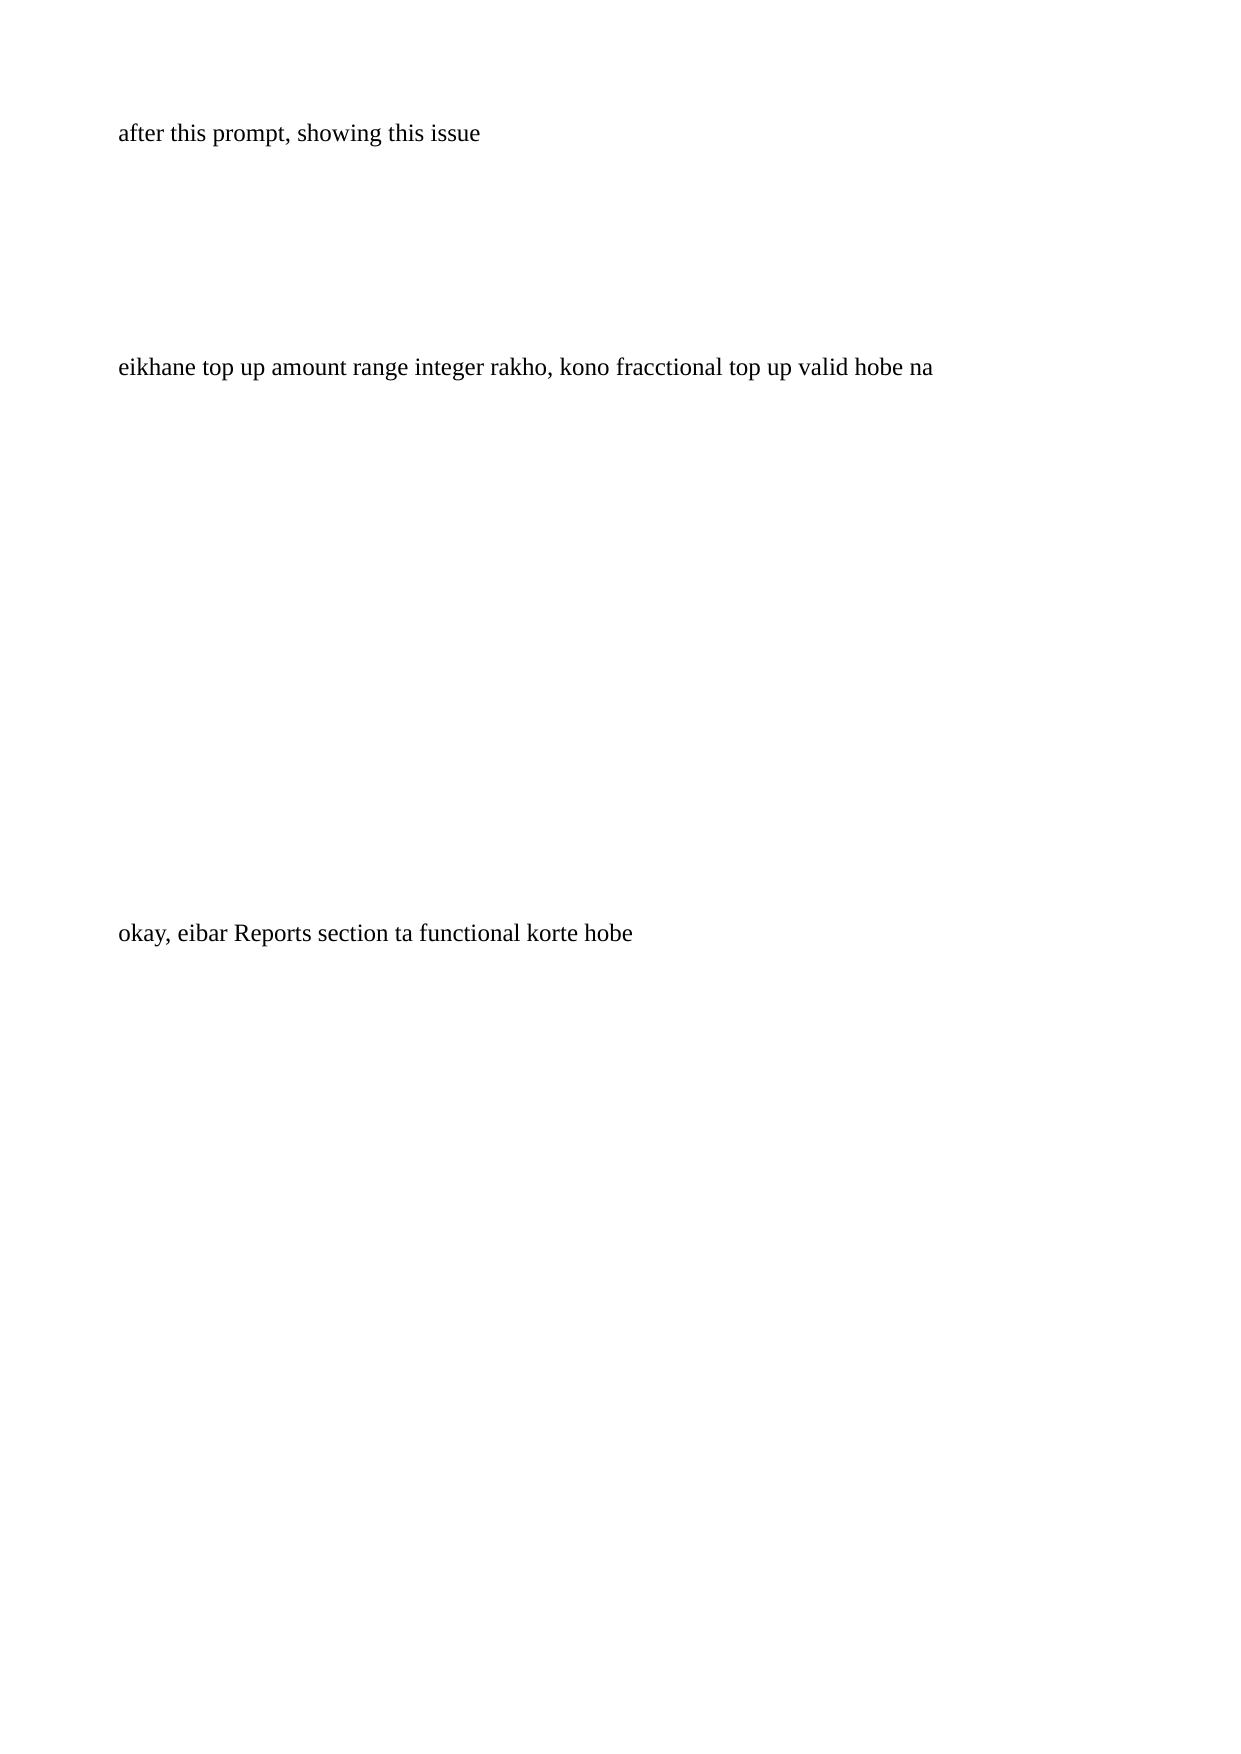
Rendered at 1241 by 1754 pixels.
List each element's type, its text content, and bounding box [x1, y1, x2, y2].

text after this prompt, showing this issue [118, 118, 1122, 147]
text okay, eibar Reports section ta functional korte hobe [118, 918, 1122, 946]
text eikhane top up amount range integer rakho, kono fracctional top up valid hobe na [118, 352, 1122, 381]
